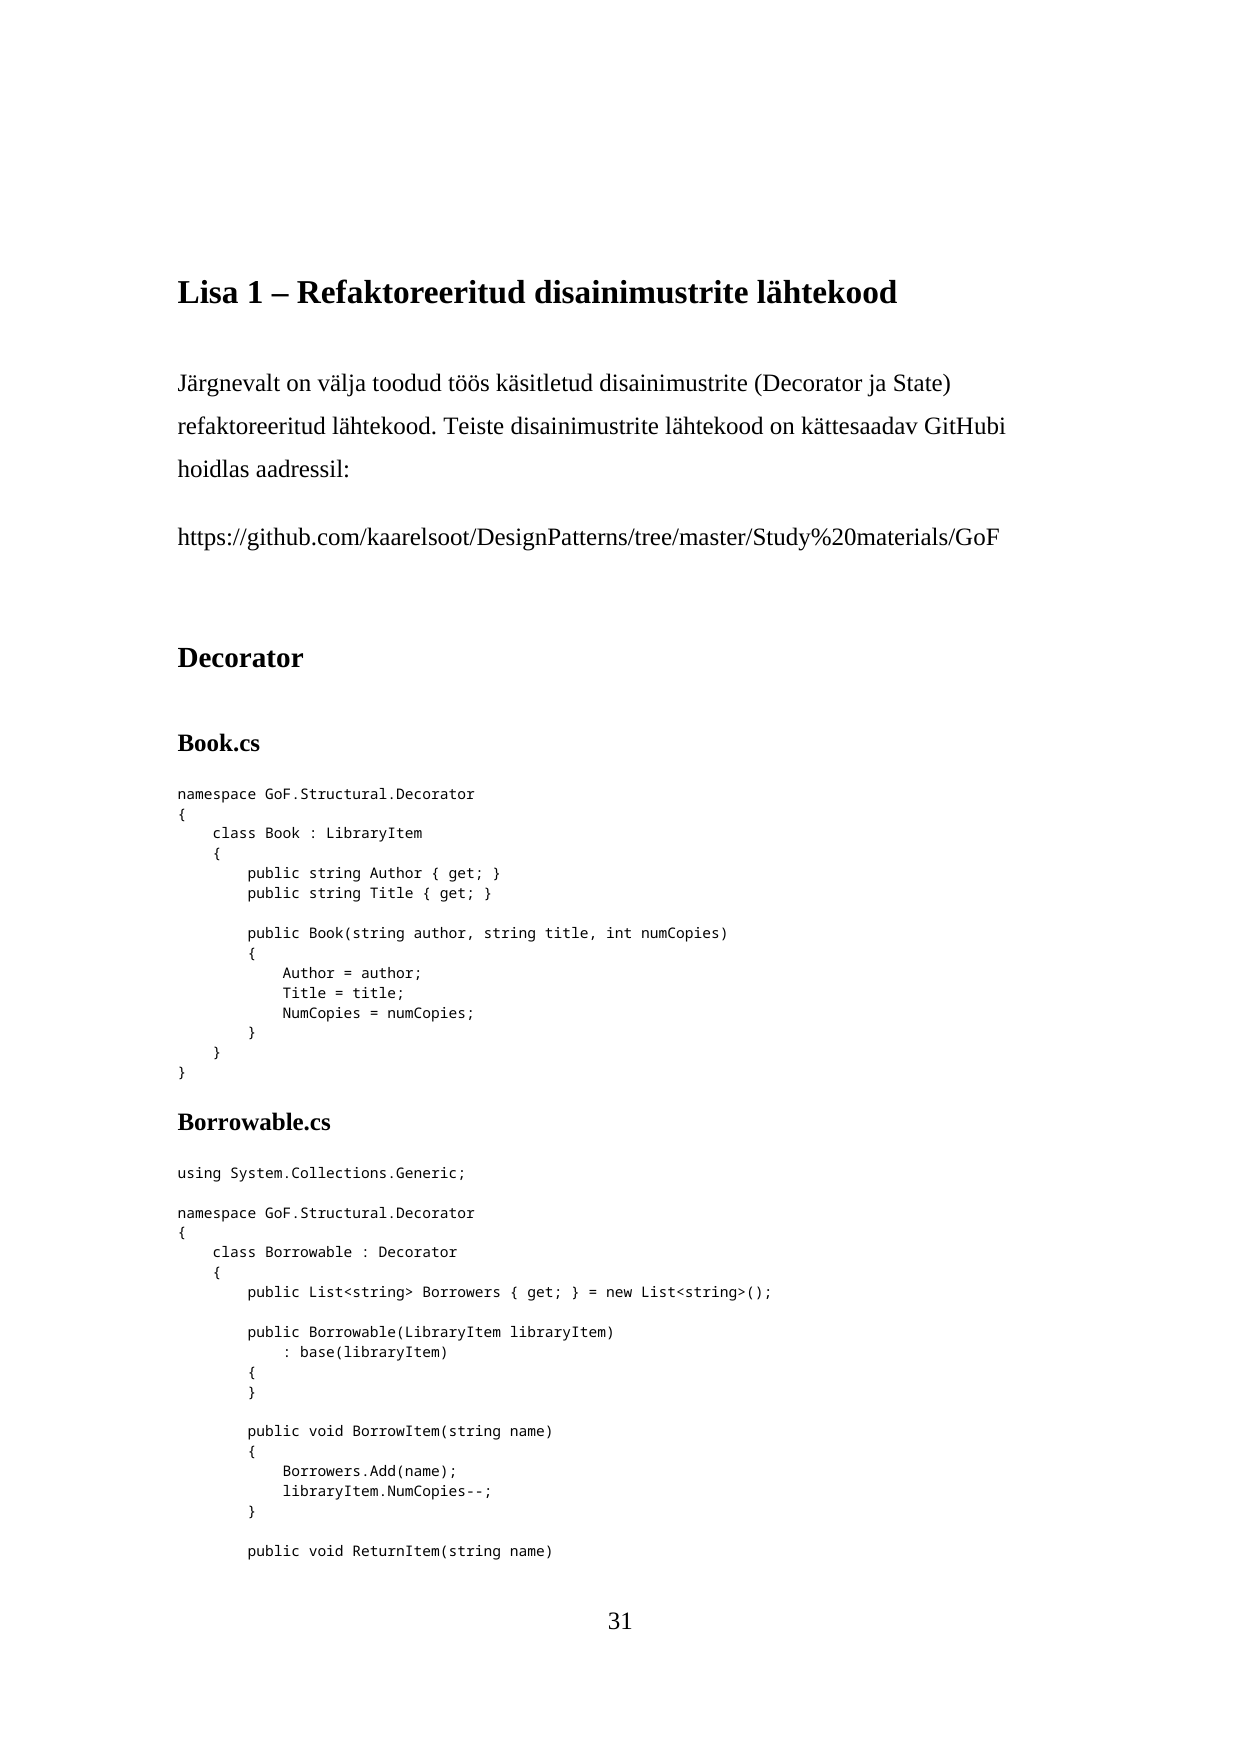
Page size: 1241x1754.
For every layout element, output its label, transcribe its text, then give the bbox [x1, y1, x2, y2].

text Author = author; [177, 963, 1063, 982]
text public void BorrowItem(string name) [177, 1421, 1063, 1441]
subtitle Decorator [177, 640, 1063, 674]
text Borrowers.Add(name); [177, 1461, 1063, 1481]
subtitle Lisa 1 – Refaktoreeritud disainimustrite lähtekood [177, 273, 1063, 311]
text class Borrowable : Decorator [177, 1242, 1063, 1262]
text namespace GoF.Structural.Decorator [177, 783, 1063, 803]
text { [177, 1441, 1063, 1461]
text Title = title; [177, 982, 1063, 1002]
text using System.Collections.Generic; [177, 1163, 1063, 1182]
text } [177, 1501, 1063, 1521]
text https://github.com/kaarelsoot/DesignPatterns/tree/master/Study%20materials/GoF [177, 522, 1063, 551]
text } [177, 1042, 1063, 1062]
text NumCopies = numCopies; [177, 1002, 1063, 1022]
text Järgnevalt on välja toodud töös käsitletud disainimustrite (Decorator ja State) refaktoreeritud lähtekood. Teiste disainimustrite lähtekood on kättesaadav GitHubi hoidlas aadressil: [177, 368, 1063, 483]
text public Book(string author, string title, int numCopies) [177, 923, 1063, 943]
subtitle Book.cs [177, 728, 1063, 757]
text { [177, 1362, 1063, 1381]
text : base(libraryItem) [177, 1342, 1063, 1362]
text { [177, 1262, 1063, 1282]
text { [177, 803, 1063, 823]
text public void ReturnItem(string name) [177, 1541, 1063, 1561]
text libraryItem.NumCopies--; [177, 1481, 1063, 1501]
text public string Title { get; } [177, 883, 1063, 903]
text { [177, 1222, 1063, 1242]
text { [177, 843, 1063, 863]
text namespace GoF.Structural.Decorator [177, 1202, 1063, 1222]
text class Book : LibraryItem [177, 823, 1063, 843]
subtitle Borrowable.cs [177, 1107, 1063, 1136]
text public List<string> Borrowers { get; } = new List<string>(); [177, 1282, 1063, 1302]
text { [177, 943, 1063, 963]
text public Borrowable(LibraryItem libraryItem) [177, 1322, 1063, 1342]
text public string Author { get; } [177, 863, 1063, 883]
text } [177, 1022, 1063, 1042]
text } [177, 1381, 1063, 1401]
text } [177, 1062, 1063, 1082]
